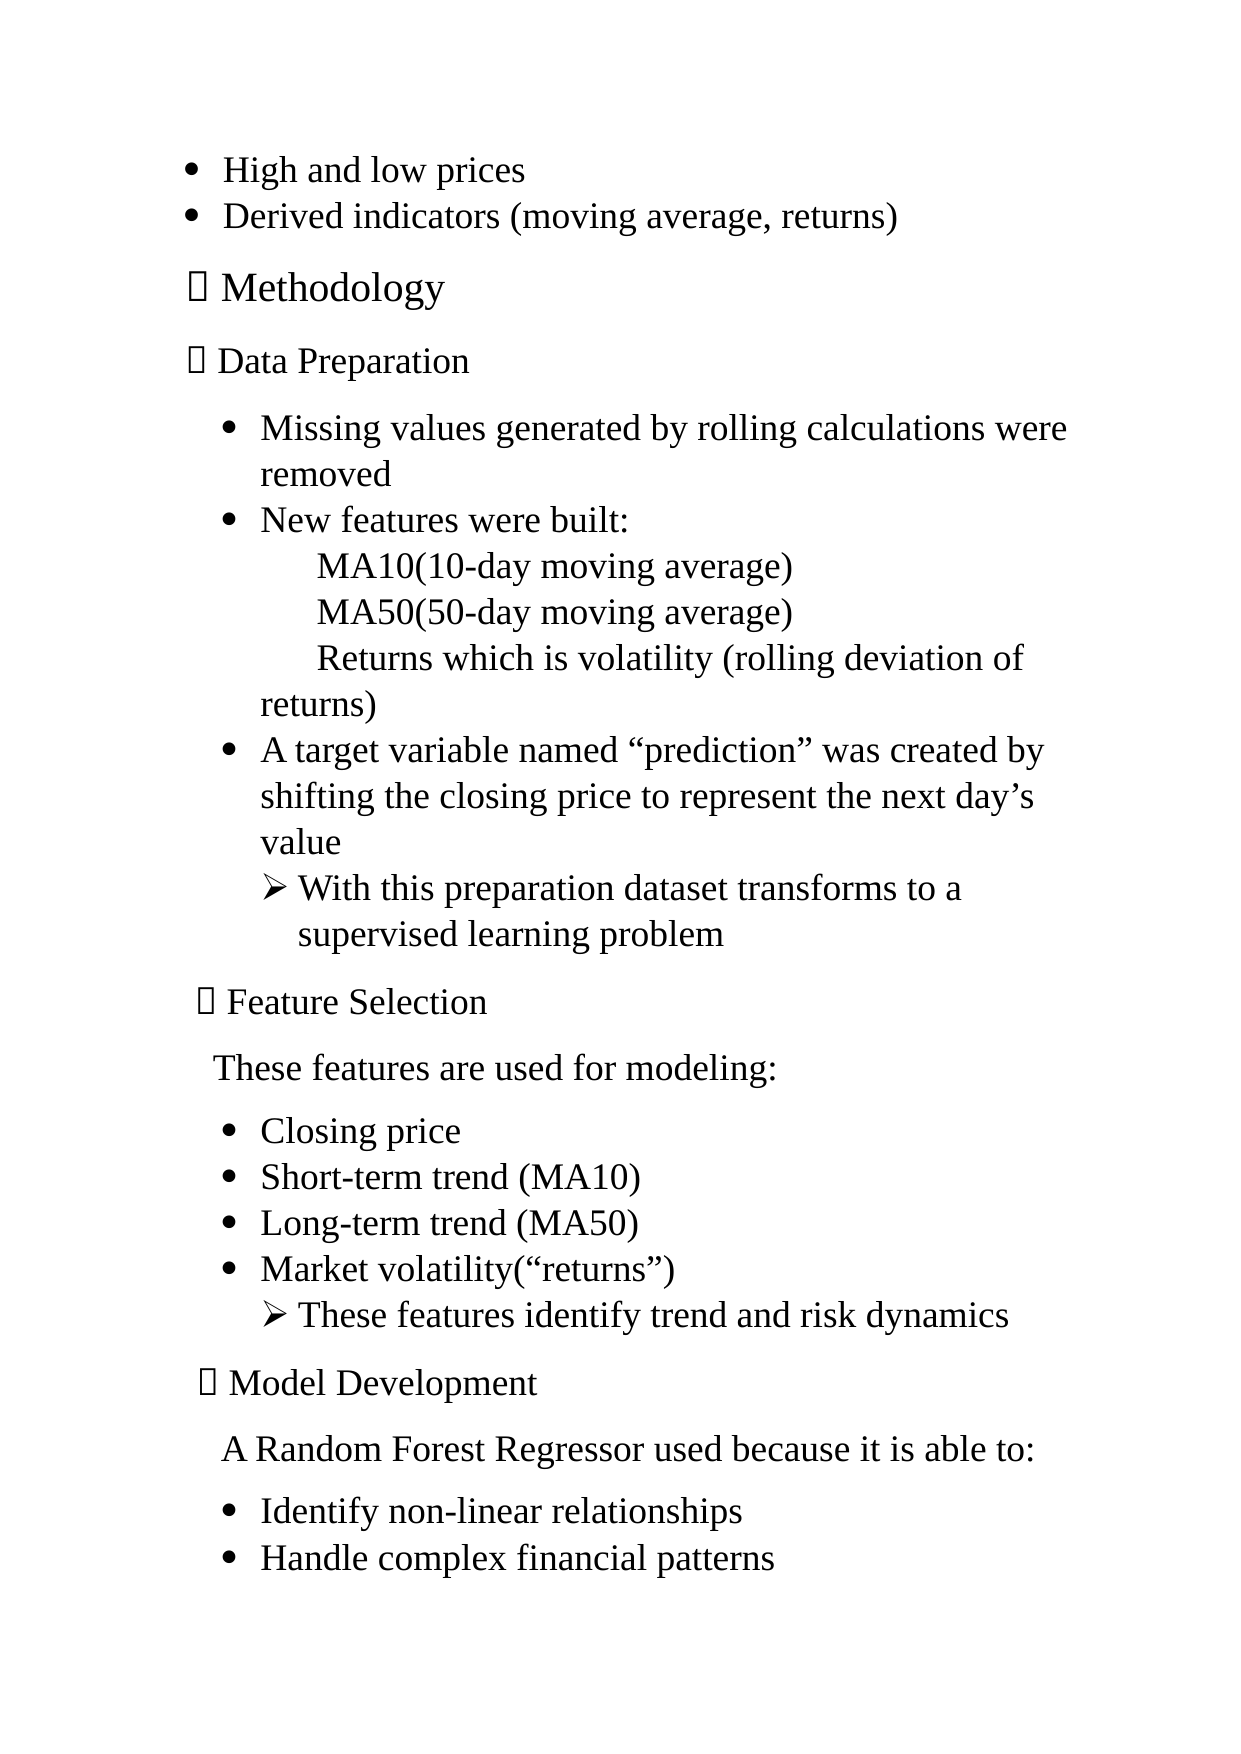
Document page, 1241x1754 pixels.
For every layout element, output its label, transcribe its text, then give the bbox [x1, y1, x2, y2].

text These features are used for modeling: [148, 1045, 1093, 1088]
list returns) [260, 681, 1093, 724]
text 🔹 Feature Selection [148, 974, 1093, 1025]
list MA10(10-day moving average) [260, 543, 1093, 586]
list Long-term trend (MA50) [223, 1200, 1093, 1243]
list Missing values generated by rolling calculations were removed [223, 405, 1093, 494]
list Closing price [223, 1108, 1093, 1151]
list Handle complex financial patterns [223, 1535, 1093, 1578]
list Market volatility(“returns”) [223, 1246, 1093, 1289]
list Returns which is volatility (rolling deviation of [260, 635, 1093, 678]
list With this preparation dataset transforms to a supervised learning problem [260, 865, 1093, 954]
text 🔹 Model Development [148, 1355, 1093, 1406]
text 🔹 Data Preparation [185, 334, 1093, 385]
list New features were built: [223, 497, 1093, 540]
list Short-term trend (MA10) [223, 1154, 1093, 1197]
text A Random Forest Regressor used because it is able to: [148, 1426, 1093, 1469]
list Derived indicators (moving average, returns) [185, 194, 1093, 237]
list These features identify trend and risk dynamics [260, 1292, 1093, 1335]
list A target variable named “prediction” was created by shifting the closing price to represent the next day’s value [223, 727, 1093, 862]
list High and low prices [185, 148, 1093, 191]
list MA50(50-day moving average) [260, 589, 1093, 632]
text 📌 Methodology [185, 256, 1093, 313]
list Identify non-linear relationships [223, 1489, 1093, 1532]
